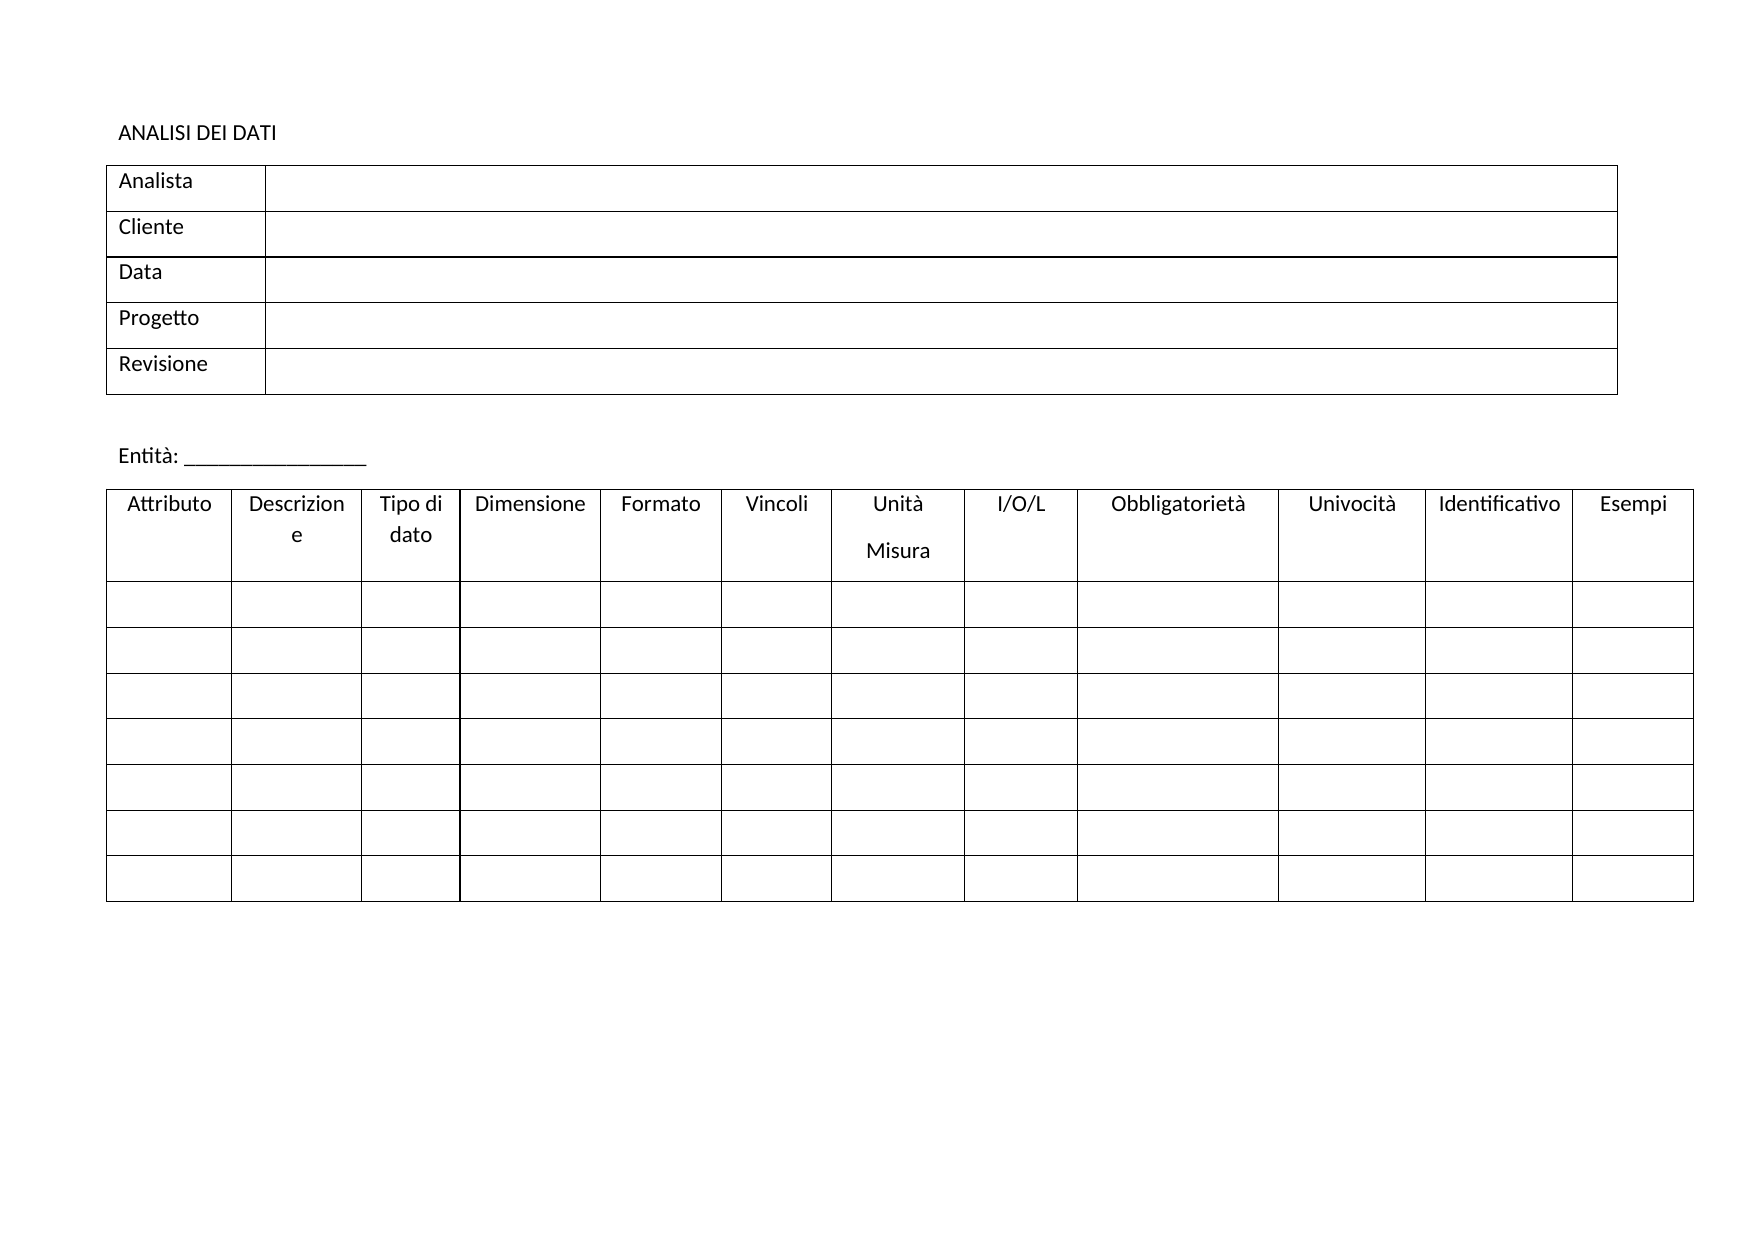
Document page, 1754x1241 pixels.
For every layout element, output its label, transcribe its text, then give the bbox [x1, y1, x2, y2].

table_cell [601, 811, 721, 855]
table_cell [601, 628, 721, 672]
table_cell [1573, 719, 1693, 764]
table_cell [461, 719, 600, 764]
table_cell [461, 628, 600, 672]
table_cell [1426, 674, 1572, 718]
table_header Analista [107, 166, 265, 211]
table_cell [832, 811, 964, 855]
table_cell [266, 258, 1617, 302]
table_cell [1279, 856, 1425, 901]
table_cell [362, 719, 459, 764]
table_cell [965, 582, 1077, 627]
table_cell [107, 582, 231, 627]
table_cell [1279, 582, 1425, 627]
table_header Formato [601, 490, 721, 581]
table_cell [107, 719, 231, 764]
table_cell [1078, 719, 1278, 764]
table_cell [722, 582, 831, 627]
table_cell [362, 674, 459, 718]
table_cell [965, 765, 1077, 810]
table_cell [461, 856, 600, 901]
table_cell [965, 811, 1077, 855]
table_cell [722, 719, 831, 764]
table_cell [232, 856, 361, 901]
table_cell [1573, 811, 1693, 855]
table_cell [601, 765, 721, 810]
table_cell [362, 628, 459, 672]
table_cell [107, 811, 231, 855]
table_cell Cliente [107, 212, 265, 256]
table_cell [722, 628, 831, 672]
table_cell [1573, 674, 1693, 718]
table_cell [722, 674, 831, 718]
table_cell [461, 582, 600, 627]
table_cell [965, 628, 1077, 672]
table_cell [832, 856, 964, 901]
table_cell [1573, 765, 1693, 810]
table_cell [722, 856, 831, 901]
table_cell [1279, 719, 1425, 764]
table_cell [1426, 628, 1572, 672]
table_cell [601, 582, 721, 627]
table_cell [107, 628, 231, 672]
table_cell [601, 674, 721, 718]
table_cell [362, 765, 459, 810]
table_cell [832, 765, 964, 810]
table_cell [832, 628, 964, 672]
table_cell [266, 349, 1617, 394]
table_cell [1279, 811, 1425, 855]
table_cell [832, 719, 964, 764]
text Entità: ________________ [118, 442, 1606, 469]
table_cell [461, 811, 600, 855]
table_cell Progetto [107, 303, 265, 348]
table_cell [1279, 765, 1425, 810]
table_cell [601, 856, 721, 901]
table_cell [232, 811, 361, 855]
table_header I/O/L [965, 490, 1077, 581]
table_header Univocità [1279, 490, 1425, 581]
table_cell [1279, 628, 1425, 672]
table_cell [832, 674, 964, 718]
text ANALISI DEI DATI [118, 118, 1606, 146]
table_cell [1426, 582, 1572, 627]
table_cell [1078, 628, 1278, 672]
table_header Obbligatorietà [1078, 490, 1278, 581]
table_cell [461, 765, 600, 810]
table_cell [461, 674, 600, 718]
table_header Unità Misura [832, 490, 964, 581]
table_cell [107, 856, 231, 901]
table_cell [107, 765, 231, 810]
table_cell [1573, 582, 1693, 627]
table_cell [1078, 674, 1278, 718]
table_header Descrizione [232, 490, 361, 581]
table_cell [232, 628, 361, 672]
table_cell [362, 811, 459, 855]
table_cell [965, 674, 1077, 718]
table_cell [232, 719, 361, 764]
table_cell [1573, 628, 1693, 672]
table_cell Revisione [107, 349, 265, 394]
table_cell [965, 856, 1077, 901]
table_cell [1573, 856, 1693, 901]
table_cell [1279, 674, 1425, 718]
table_cell [722, 765, 831, 810]
table_cell [266, 303, 1617, 348]
table_header [266, 166, 1617, 211]
table_header Attributo [107, 490, 231, 581]
table_cell [601, 719, 721, 764]
table_header Esempi [1573, 490, 1693, 581]
table_cell [1426, 811, 1572, 855]
table_header Identificativo [1426, 490, 1572, 581]
table_header Dimensione [461, 490, 600, 581]
table_cell [722, 811, 831, 855]
table_header Tipo di dato [362, 490, 459, 581]
table_cell [1426, 719, 1572, 764]
table_cell [266, 212, 1617, 256]
table_cell Data [107, 258, 265, 302]
table_cell [232, 674, 361, 718]
table_cell [362, 856, 459, 901]
table_cell [832, 582, 964, 627]
table_cell [1078, 582, 1278, 627]
table_header Vincoli [722, 490, 831, 581]
table_cell [107, 674, 231, 718]
table_cell [362, 582, 459, 627]
table_cell [232, 765, 361, 810]
table_cell [1426, 856, 1572, 901]
table_cell [1426, 765, 1572, 810]
table_cell [965, 719, 1077, 764]
table_cell [1078, 765, 1278, 810]
table_cell [1078, 811, 1278, 855]
table_cell [232, 582, 361, 627]
table_cell [1078, 856, 1278, 901]
